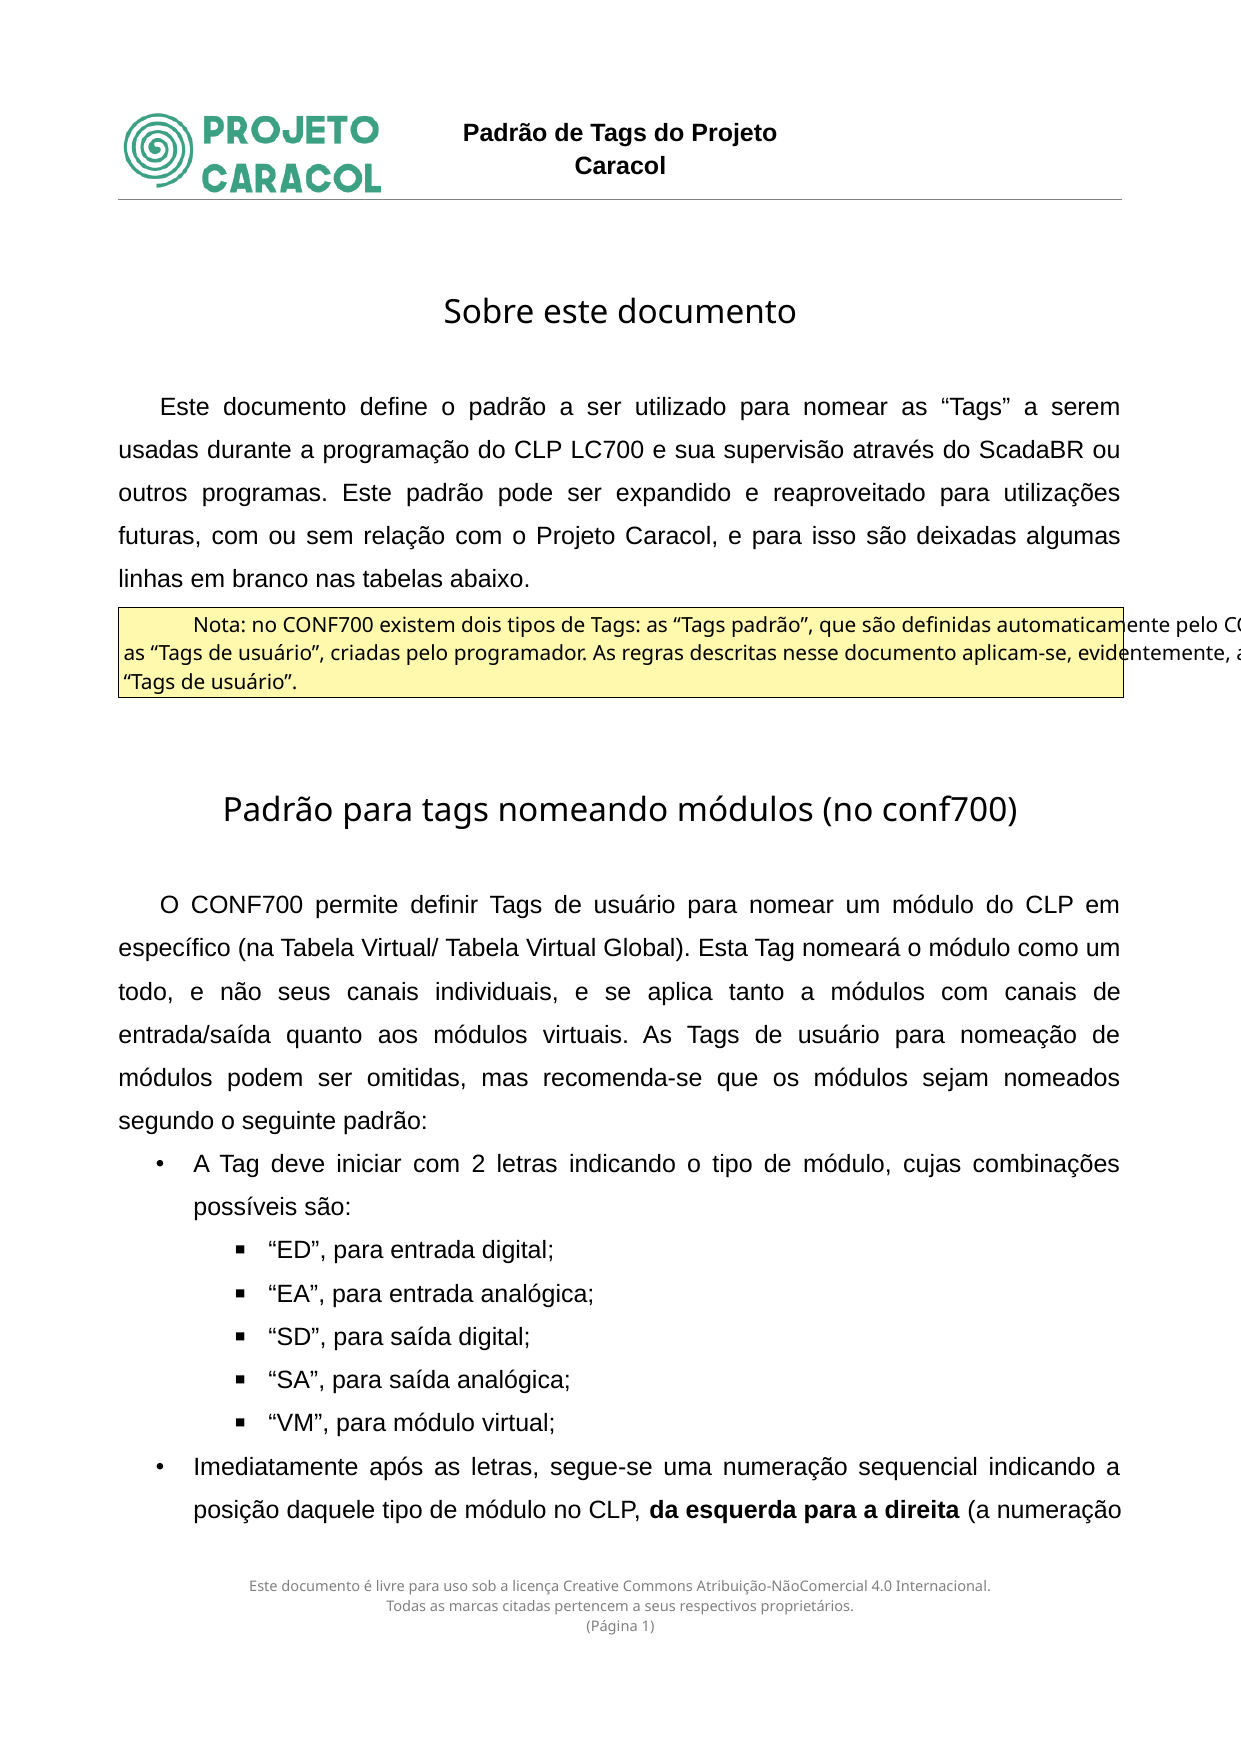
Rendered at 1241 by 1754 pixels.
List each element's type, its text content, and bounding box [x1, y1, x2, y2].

picture [118, 109, 387, 196]
text Sobre este documento [118, 287, 1122, 333]
list Imediatamente após as letras, segue-se uma numeração sequencial indicando a posição daquele tipo de módulo no CLP, da esquerda para a direita (a numeração [156, 1451, 1122, 1523]
text O CONF700 permite definir Tags de usuário para nomear um módulo do CLP em específico (na Tabela Virtual/ Tabela Virtual Global). Esta Tag nomeará o módulo como um todo, e não seus canais individuais, e se aplica tanto a módulos com canais de entrada/saída quanto aos módulos virtuais. As Tags de usuário para nomeação de módulos podem ser omitidas, mas recomenda-se que os módulos sejam nomeados segundo o seguinte padrão: [118, 890, 1122, 1134]
list “EA”, para entrada analógica; [231, 1278, 1122, 1307]
list “SA”, para saída analógica; [231, 1365, 1122, 1394]
list A Tag deve iniciar com 2 letras indicando o tipo de módulo, cujas combinações possíveis são: [156, 1149, 1122, 1221]
list “VM”, para módulo virtual; [231, 1408, 1122, 1437]
list “ED”, para entrada digital; [231, 1235, 1122, 1264]
text Este documento define o padrão a ser utilizado para nomear as “Tags” a serem usadas durante a programação do CLP LC700 e sua supervisão através do ScadaBR ou outros programas. Este padrão pode ser expandido e reaproveitado para utilizações futuras, com ou sem relação com o Projeto Caracol, e para isso são deixadas algumas linhas em branco nas tabelas abaixo. [118, 392, 1122, 593]
text Padrão para tags nomeando módulos (no conf700) [118, 786, 1122, 831]
list “SD”, para saída digital; [231, 1322, 1122, 1351]
